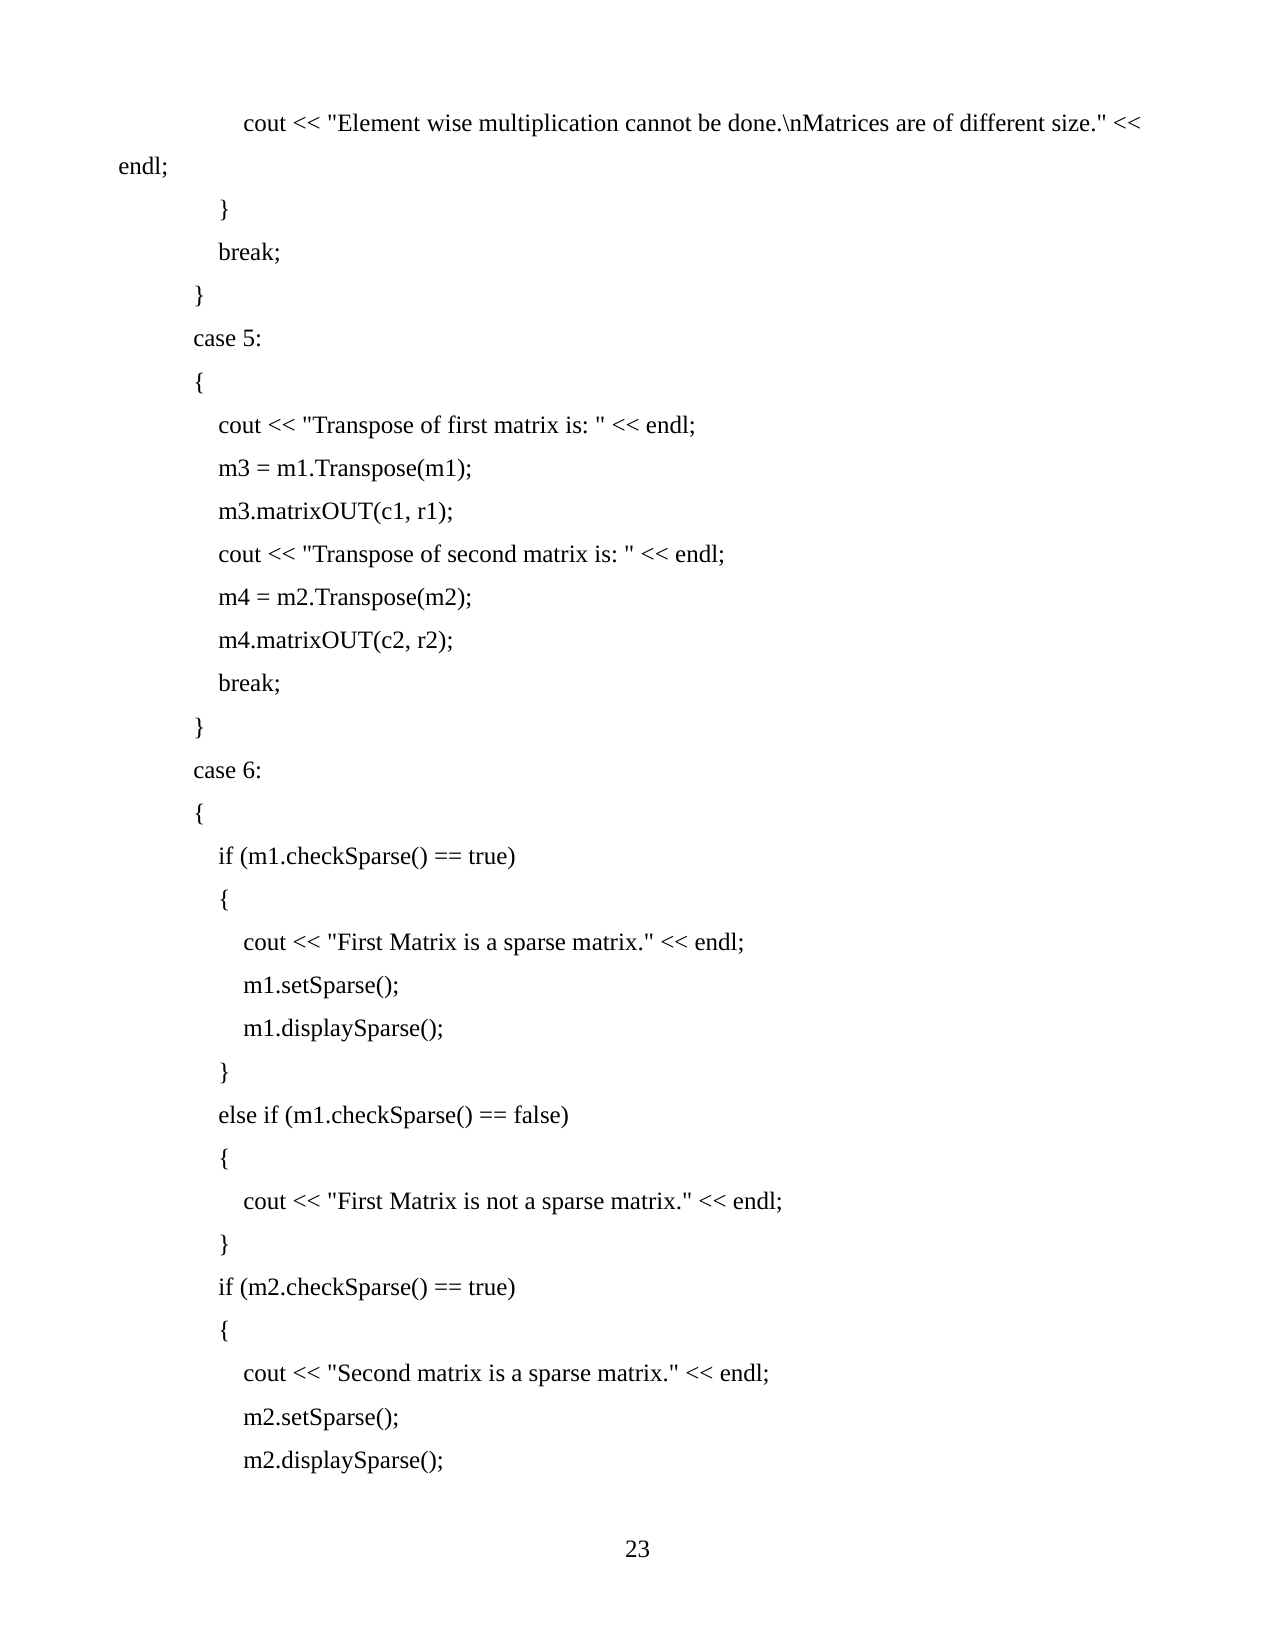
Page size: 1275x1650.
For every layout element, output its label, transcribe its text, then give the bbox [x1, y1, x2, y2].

text { [118, 1143, 1157, 1172]
text cout << "Second matrix is a sparse matrix." << endl; [118, 1358, 1157, 1387]
text m1.displaySparse(); [118, 1013, 1157, 1042]
text cout << "Element wise multiplication cannot be done.\nMatrices are of different size." << endl; [118, 108, 1157, 180]
text m4.matrixOUT(c2, r2); [118, 625, 1157, 654]
text case 6: [118, 755, 1157, 783]
text } [118, 1229, 1157, 1258]
text m4 = m2.Transpose(m2); [118, 582, 1157, 611]
text if (m2.checkSparse() == true) [118, 1272, 1157, 1301]
text break; [118, 668, 1157, 697]
text { [118, 884, 1157, 913]
text cout << "Transpose of first matrix is: " << endl; [118, 410, 1157, 438]
text } [118, 194, 1157, 223]
text cout << "Transpose of second matrix is: " << endl; [118, 539, 1157, 568]
text } [118, 712, 1157, 740]
text case 5: [118, 323, 1157, 352]
text m3.matrixOUT(c1, r1); [118, 496, 1157, 525]
text } [118, 1057, 1157, 1085]
text if (m1.checkSparse() == true) [118, 841, 1157, 870]
text else if (m1.checkSparse() == false) [118, 1100, 1157, 1128]
text m3 = m1.Transpose(m1); [118, 453, 1157, 482]
text { [118, 798, 1157, 827]
text m2.displaySparse(); [118, 1445, 1157, 1473]
text m2.setSparse(); [118, 1402, 1157, 1430]
text break; [118, 237, 1157, 266]
text { [118, 1315, 1157, 1344]
text cout << "First Matrix is a sparse matrix." << endl; [118, 927, 1157, 956]
text m1.setSparse(); [118, 970, 1157, 999]
text cout << "First Matrix is not a sparse matrix." << endl; [118, 1186, 1157, 1215]
text } [118, 280, 1157, 309]
text { [118, 367, 1157, 395]
